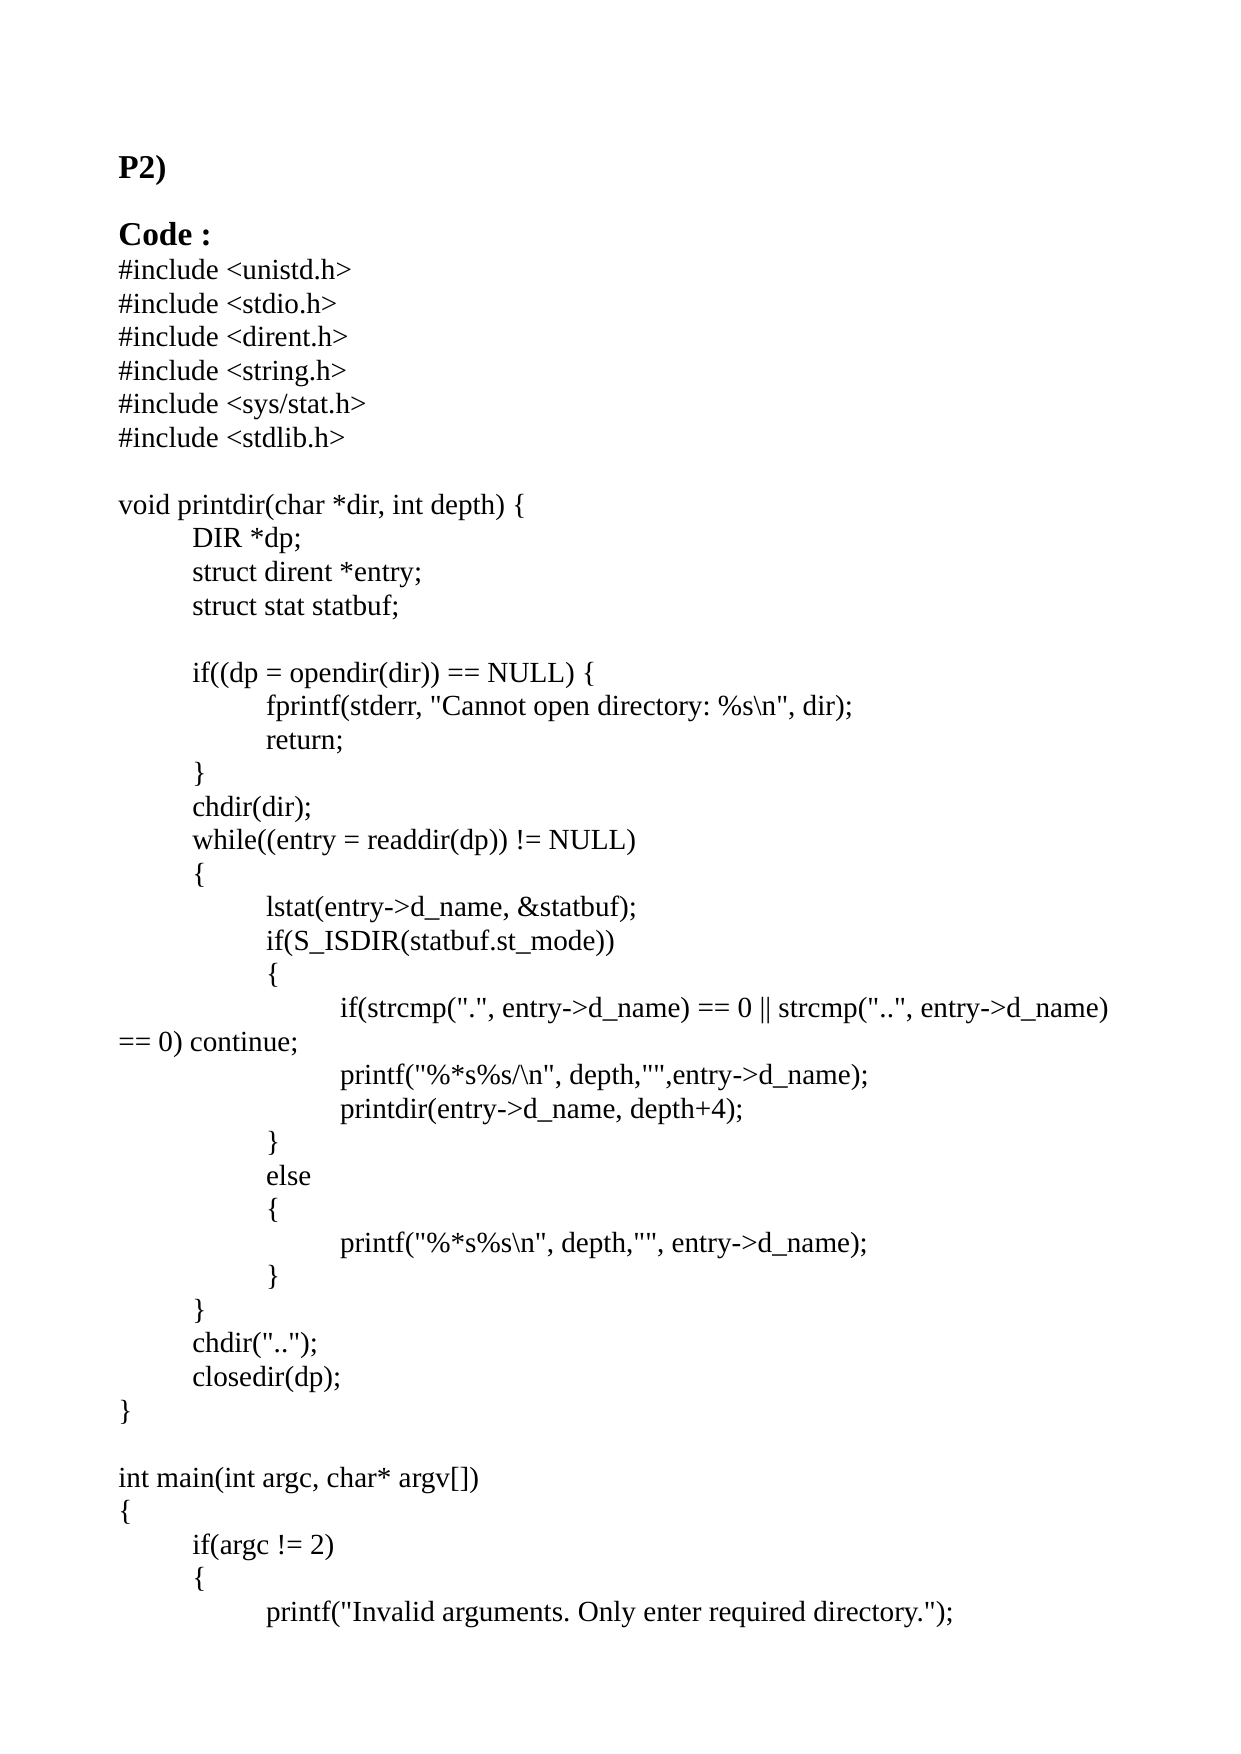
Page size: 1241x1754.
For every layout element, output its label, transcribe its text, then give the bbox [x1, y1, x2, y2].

text DIR *dp; [118, 521, 1122, 554]
text printf("%*s%s\n", depth,"", entry->d_name); [118, 1225, 1122, 1258]
text if((dp = opendir(dir)) == NULL) { [118, 655, 1122, 688]
text } [118, 1292, 1122, 1326]
text } [118, 755, 1122, 789]
text chdir(dir); [118, 789, 1122, 822]
text else [118, 1158, 1122, 1191]
text if(argc != 2) [118, 1527, 1122, 1560]
text void printdir(char *dir, int depth) { [118, 487, 1122, 521]
text { [118, 957, 1122, 990]
text if(S_ISDIR(statbuf.st_mode)) [118, 923, 1122, 957]
text lstat(entry->d_name, &statbuf); [118, 889, 1122, 923]
text int main(int argc, char* argv[]) [118, 1460, 1122, 1493]
text #include <string.h> [118, 353, 1122, 386]
text #include <dirent.h> [118, 319, 1122, 353]
text { [118, 1191, 1122, 1225]
text { [118, 856, 1122, 889]
text #include <unistd.h> [118, 252, 1122, 286]
text chdir(".."); [118, 1326, 1122, 1359]
text fprintf(stderr, "Cannot open directory: %s\n", dir); [118, 688, 1122, 722]
text printdir(entry->d_name, depth+4); [118, 1091, 1122, 1124]
text { [118, 1560, 1122, 1594]
text } [118, 1393, 1122, 1426]
text printf("Invalid arguments. Only enter required directory."); [118, 1594, 1122, 1627]
text struct dirent *entry; [118, 554, 1122, 588]
text while((entry = readdir(dp)) != NULL) [118, 822, 1122, 856]
text P2) [118, 147, 1122, 185]
text Code : [118, 214, 1122, 252]
text closedir(dp); [118, 1359, 1122, 1393]
text if(strcmp(".", entry->d_name) == 0 || strcmp("..", entry->d_name) == 0) continue; [118, 990, 1122, 1057]
text } [118, 1258, 1122, 1292]
text { [118, 1493, 1122, 1527]
text } [118, 1124, 1122, 1158]
text printf("%*s%s/\n", depth,"",entry->d_name); [118, 1057, 1122, 1091]
text #include <sys/stat.h> [118, 386, 1122, 420]
text #include <stdlib.h> [118, 420, 1122, 453]
text #include <stdio.h> [118, 286, 1122, 319]
text struct stat statbuf; [118, 588, 1122, 621]
text return; [118, 722, 1122, 755]
